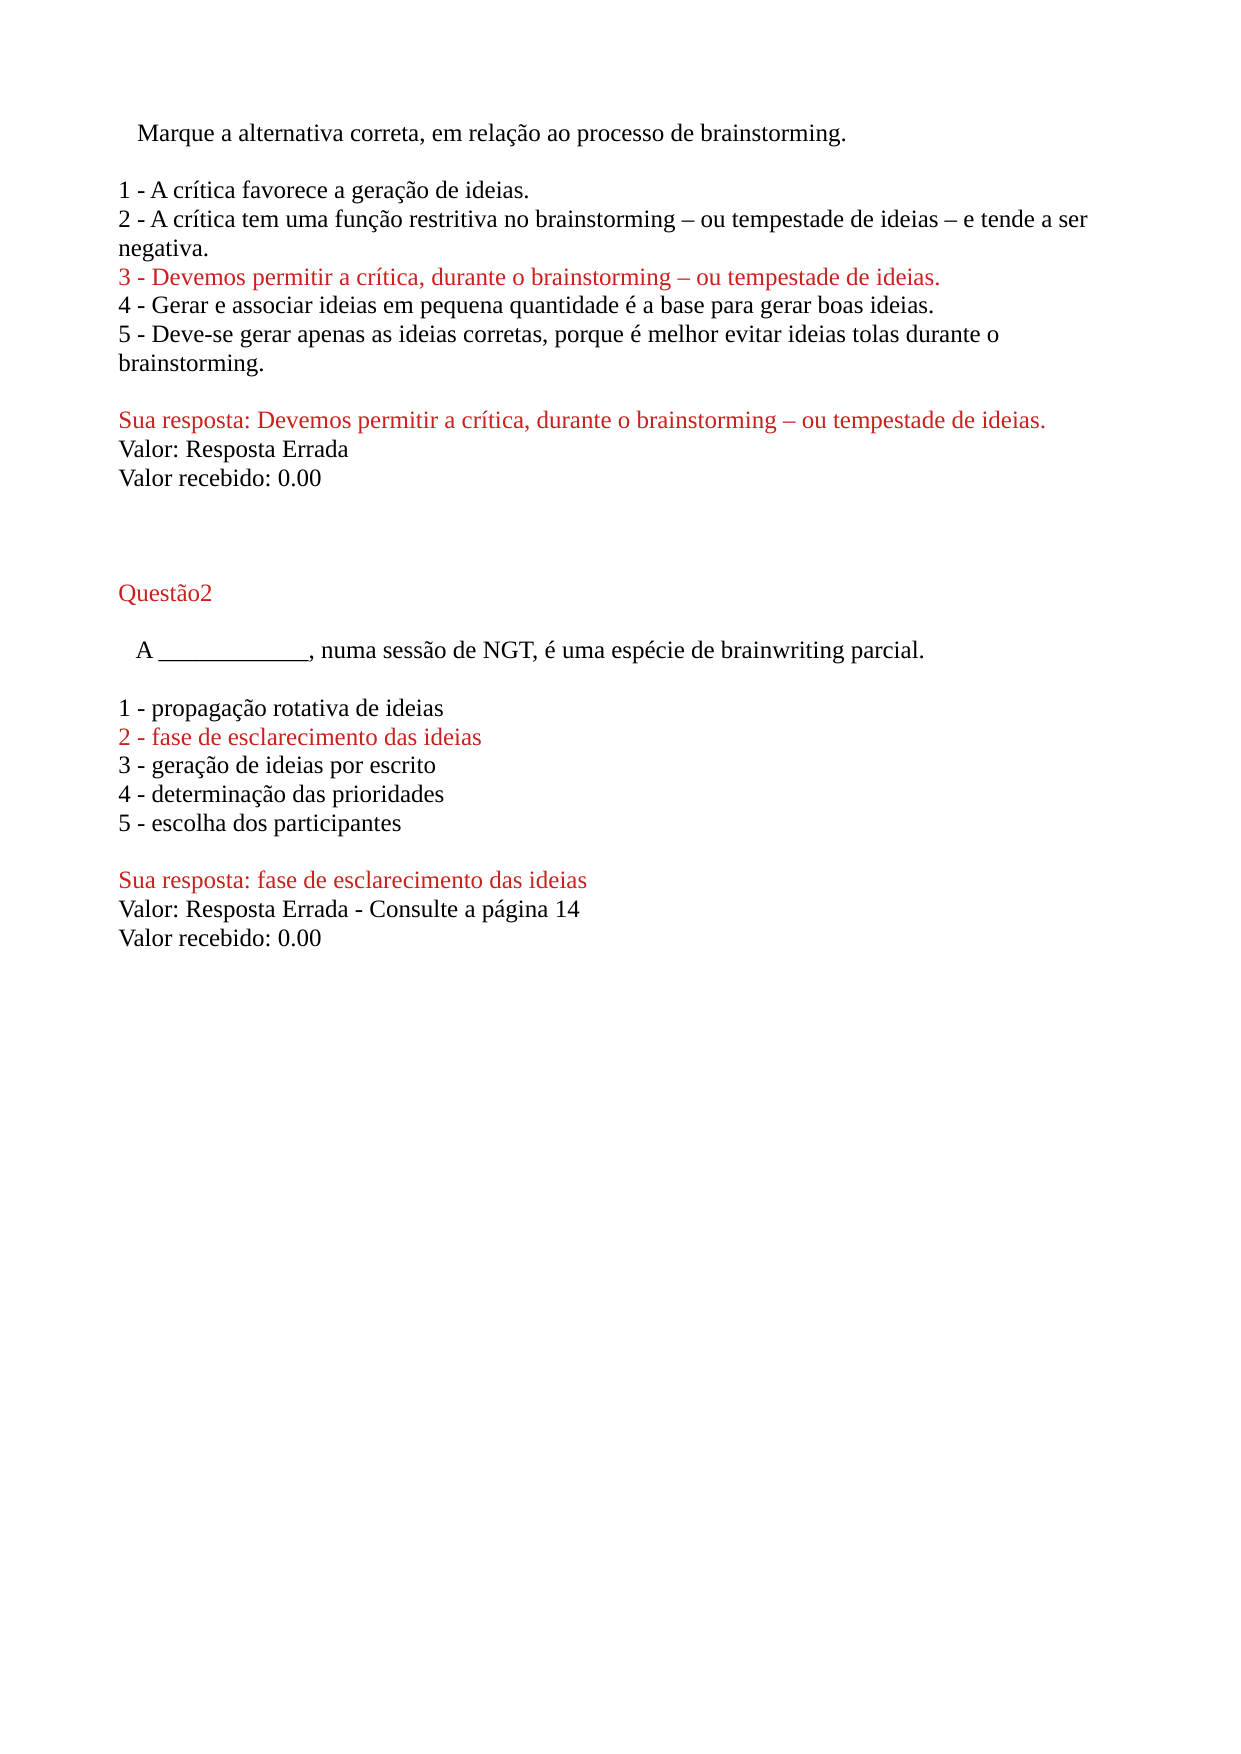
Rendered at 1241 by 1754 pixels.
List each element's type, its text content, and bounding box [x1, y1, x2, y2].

text 4 - determinação das prioridades [118, 779, 1122, 808]
text Marque a alternativa correta, em relação ao processo de brainstorming. [118, 118, 1122, 147]
text 2 - fase de esclarecimento das ideias [118, 722, 1122, 751]
text A ____________, numa sessão de NGT, é uma espécie de brainwriting parcial. [118, 636, 1122, 664]
text Sua resposta: fase de esclarecimento das ideias [118, 866, 1122, 894]
text Sua resposta: Devemos permitir a crítica, durante o brainstorming – ou tempestade de ideias. [118, 406, 1122, 434]
text Valor: Resposta Errada [118, 434, 1122, 463]
text 4 - Gerar e associar ideias em pequena quantidade é a base para gerar boas ideias. [118, 291, 1122, 319]
text Valor recebido: 0.00 [118, 923, 1122, 952]
text 3 - Devemos permitir a crítica, durante o brainstorming – ou tempestade de ideias. [118, 262, 1122, 291]
text 5 - escolha dos participantes [118, 808, 1122, 837]
text 2 - A crítica tem uma função restritiva no brainstorming – ou tempestade de ideias – e tende a ser negativa. [118, 204, 1122, 262]
text 5 - Deve-se gerar apenas as ideias corretas, porque é melhor evitar ideias tolas durante o brainstorming. [118, 319, 1122, 377]
text Valor recebido: 0.00 [118, 463, 1122, 492]
text 1 - A crítica favorece a geração de ideias. [118, 176, 1122, 204]
text Questão2 [118, 578, 1122, 607]
text 1 - propagação rotativa de ideias [118, 693, 1122, 722]
text 3 - geração de ideias por escrito [118, 751, 1122, 779]
text Valor: Resposta Errada - Consulte a página 14 [118, 894, 1122, 923]
